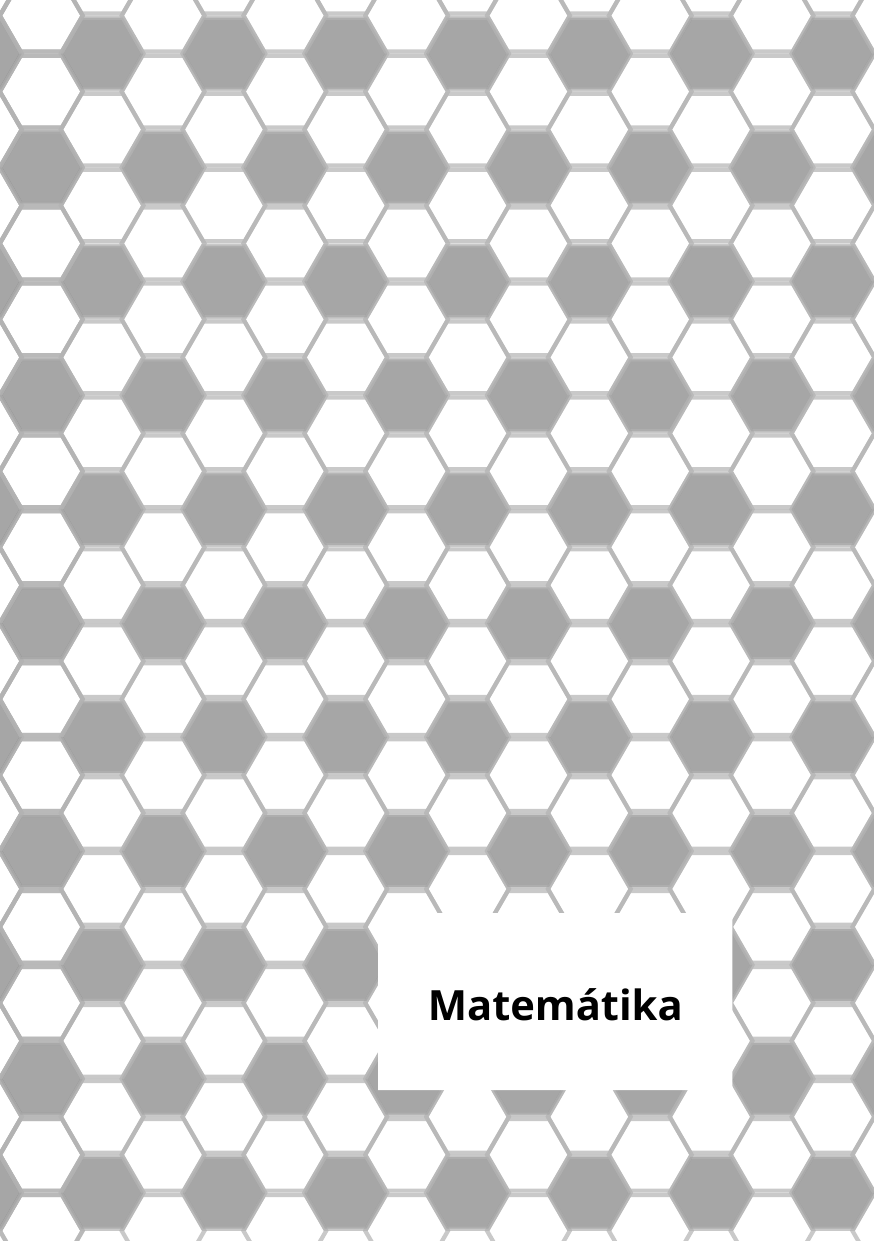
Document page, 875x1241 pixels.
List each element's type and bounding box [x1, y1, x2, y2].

table_header [795, 96, 827, 163]
table_cell [795, 1008, 827, 1074]
table_header [133, 30, 193, 49]
table_header [551, 96, 627, 163]
table_header [308, 552, 378, 618]
table_header [430, 628, 505, 694]
table_header [378, 30, 436, 49]
table_header [125, 210, 201, 277]
table_header [795, 552, 827, 618]
table_header [83, 172, 140, 239]
table_header [308, 856, 378, 922]
table_header [369, 532, 378, 563]
table_header [732, 784, 749, 842]
table_header [732, 328, 749, 386]
table_header [499, 30, 558, 49]
table_cell [249, 930, 321, 960]
table_header [612, 438, 688, 505]
table_cell [127, 930, 199, 960]
table_header [378, 424, 384, 443]
table_header [429, 324, 506, 391]
table_header [621, 30, 680, 49]
table_header [490, 514, 567, 581]
table_header [551, 628, 627, 694]
table_header [247, 666, 323, 732]
table_header [490, 742, 566, 808]
table_header [734, 286, 810, 353]
table_header [125, 894, 201, 930]
table_header [612, 58, 688, 125]
table_header [732, 404, 749, 462]
table_header [490, 58, 567, 125]
table_header [83, 400, 140, 467]
table_header [551, 552, 627, 618]
table_header [734, 742, 810, 808]
table_header [369, 76, 378, 107]
table_header [430, 400, 506, 467]
table_header [308, 628, 378, 694]
table_header [378, 894, 436, 913]
table_cell [733, 1013, 749, 1068]
table_header [378, 742, 445, 808]
table_header [125, 666, 201, 732]
table_header [186, 96, 262, 163]
table_header [551, 856, 627, 913]
table_header [795, 628, 827, 694]
table_header [378, 196, 384, 215]
table_cell [308, 1008, 378, 1074]
table_header [378, 804, 384, 822]
table_header [378, 666, 445, 732]
table_header [378, 58, 445, 125]
table_header [612, 210, 688, 277]
table_header [247, 286, 323, 353]
table_header [369, 683, 378, 715]
table_cell [369, 987, 378, 1019]
table_header [83, 324, 140, 391]
table_header [186, 780, 262, 846]
table_header [125, 514, 201, 581]
table_header [247, 742, 323, 808]
table_header [732, 860, 749, 916]
table_header [186, 400, 262, 467]
table_header [378, 120, 384, 139]
table_header [378, 576, 384, 595]
table_header [795, 400, 827, 467]
table_header [734, 894, 810, 930]
table_header [186, 324, 262, 391]
table_header [83, 628, 140, 694]
table_header [378, 514, 445, 581]
table_header [612, 286, 688, 353]
table_cell [83, 1008, 140, 1074]
table_header [551, 324, 627, 391]
table_header [551, 172, 627, 239]
table_header [429, 172, 506, 239]
table_header [734, 438, 810, 505]
table_header [378, 348, 384, 367]
table_header [255, 30, 314, 49]
table_header [247, 894, 323, 930]
table_header [430, 780, 505, 846]
table_header [83, 96, 140, 163]
table_header [369, 911, 378, 930]
table_header [732, 632, 749, 690]
table_header [125, 286, 201, 353]
table_header [620, 894, 680, 913]
table_header [732, 176, 749, 235]
table_header [551, 400, 627, 467]
table_header [795, 172, 827, 239]
table_header [247, 438, 323, 505]
table_header [186, 172, 262, 239]
table_header [125, 438, 201, 505]
table_header [308, 96, 378, 163]
table_cell [125, 970, 201, 1036]
table_header [742, 30, 802, 49]
table_header [795, 780, 827, 846]
table_header [247, 58, 323, 125]
table_header [732, 556, 749, 614]
table_header [612, 666, 688, 732]
table_header [612, 514, 688, 581]
table_header [551, 780, 627, 846]
table_header [186, 552, 262, 618]
table_header [612, 742, 688, 808]
table_header [734, 210, 810, 277]
table_header [734, 514, 810, 581]
table_header [429, 96, 506, 163]
table_header [795, 856, 827, 922]
table_header [247, 210, 323, 277]
table_header [673, 172, 732, 239]
table_header [83, 856, 140, 922]
table_header [83, 780, 140, 846]
table_header [673, 400, 732, 467]
table_header [378, 210, 445, 277]
table_cell [371, 930, 378, 943]
table_header [378, 286, 445, 353]
table_header [186, 628, 262, 694]
table_header [673, 552, 732, 618]
table_cell [734, 970, 810, 1036]
table_header [673, 324, 732, 391]
table_header [673, 96, 732, 163]
table_header [378, 880, 384, 898]
table_header [673, 628, 732, 694]
table_header [378, 438, 445, 505]
table_header [490, 666, 566, 732]
table_header [734, 666, 810, 732]
table_header [369, 456, 378, 487]
table_header [734, 58, 810, 125]
table_header [369, 759, 378, 791]
table_header [83, 552, 140, 618]
table_cell [736, 930, 808, 960]
table_header [673, 780, 732, 846]
table_header [308, 780, 378, 846]
table_header [378, 652, 384, 671]
table_header [308, 324, 378, 391]
table_header [125, 742, 201, 808]
table_header [732, 100, 749, 159]
table_header [430, 856, 505, 913]
table_header [430, 552, 506, 618]
table_header [490, 286, 567, 353]
table_header [368, 228, 378, 259]
table_header [673, 856, 732, 913]
table_header [186, 856, 262, 922]
table_cell [247, 970, 323, 1036]
table_header [308, 172, 378, 239]
table_header [125, 58, 201, 125]
table_header [499, 894, 558, 913]
table_header [247, 514, 323, 581]
table_header [308, 400, 378, 467]
table_header [490, 438, 567, 505]
table_header [795, 324, 827, 391]
table_header [369, 304, 378, 335]
table_cell [186, 1008, 262, 1074]
table_header [490, 210, 567, 277]
